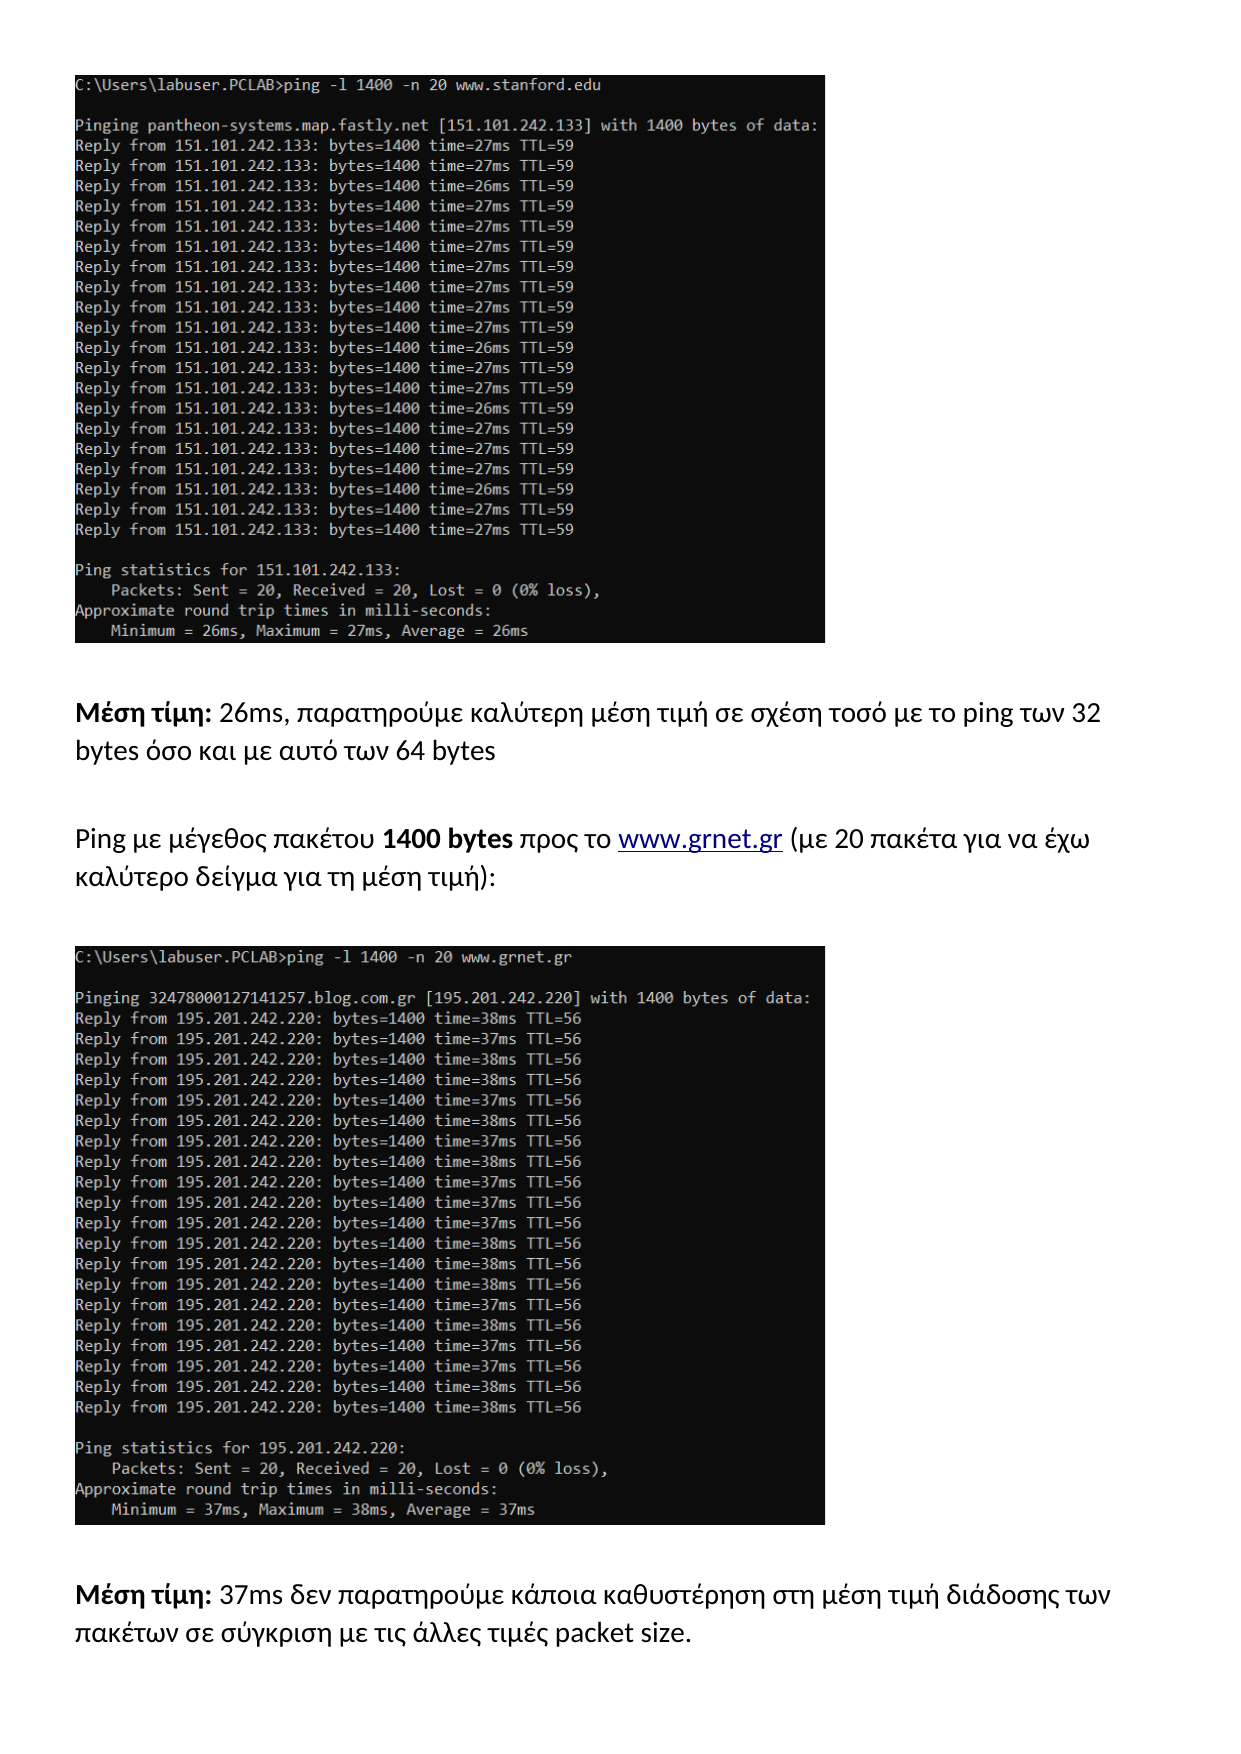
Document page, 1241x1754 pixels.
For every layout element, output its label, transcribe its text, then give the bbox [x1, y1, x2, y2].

text Μέση τίμη: 26ms, παρατηρούμε καλύτερη μέση τιμή σε σχέση τοσό με το ping των 32 bytes όσο και με αυτό των 64 bytes [75, 694, 1165, 768]
text Ping με μέγεθος πακέτου 1400 bytes προς το www.grnet.gr (με 20 πακέτα για να έχω καλύτερο δείγμα για τη μέση τιμή): [75, 820, 1165, 894]
text Μέση τίμη: 37ms δεν παρατηρούμε κάποια καθυστέρηση στη μέση τιμή διάδοσης των πακέτων σε σύγκριση με τις άλλες τιμές packet size. [75, 1576, 1165, 1650]
